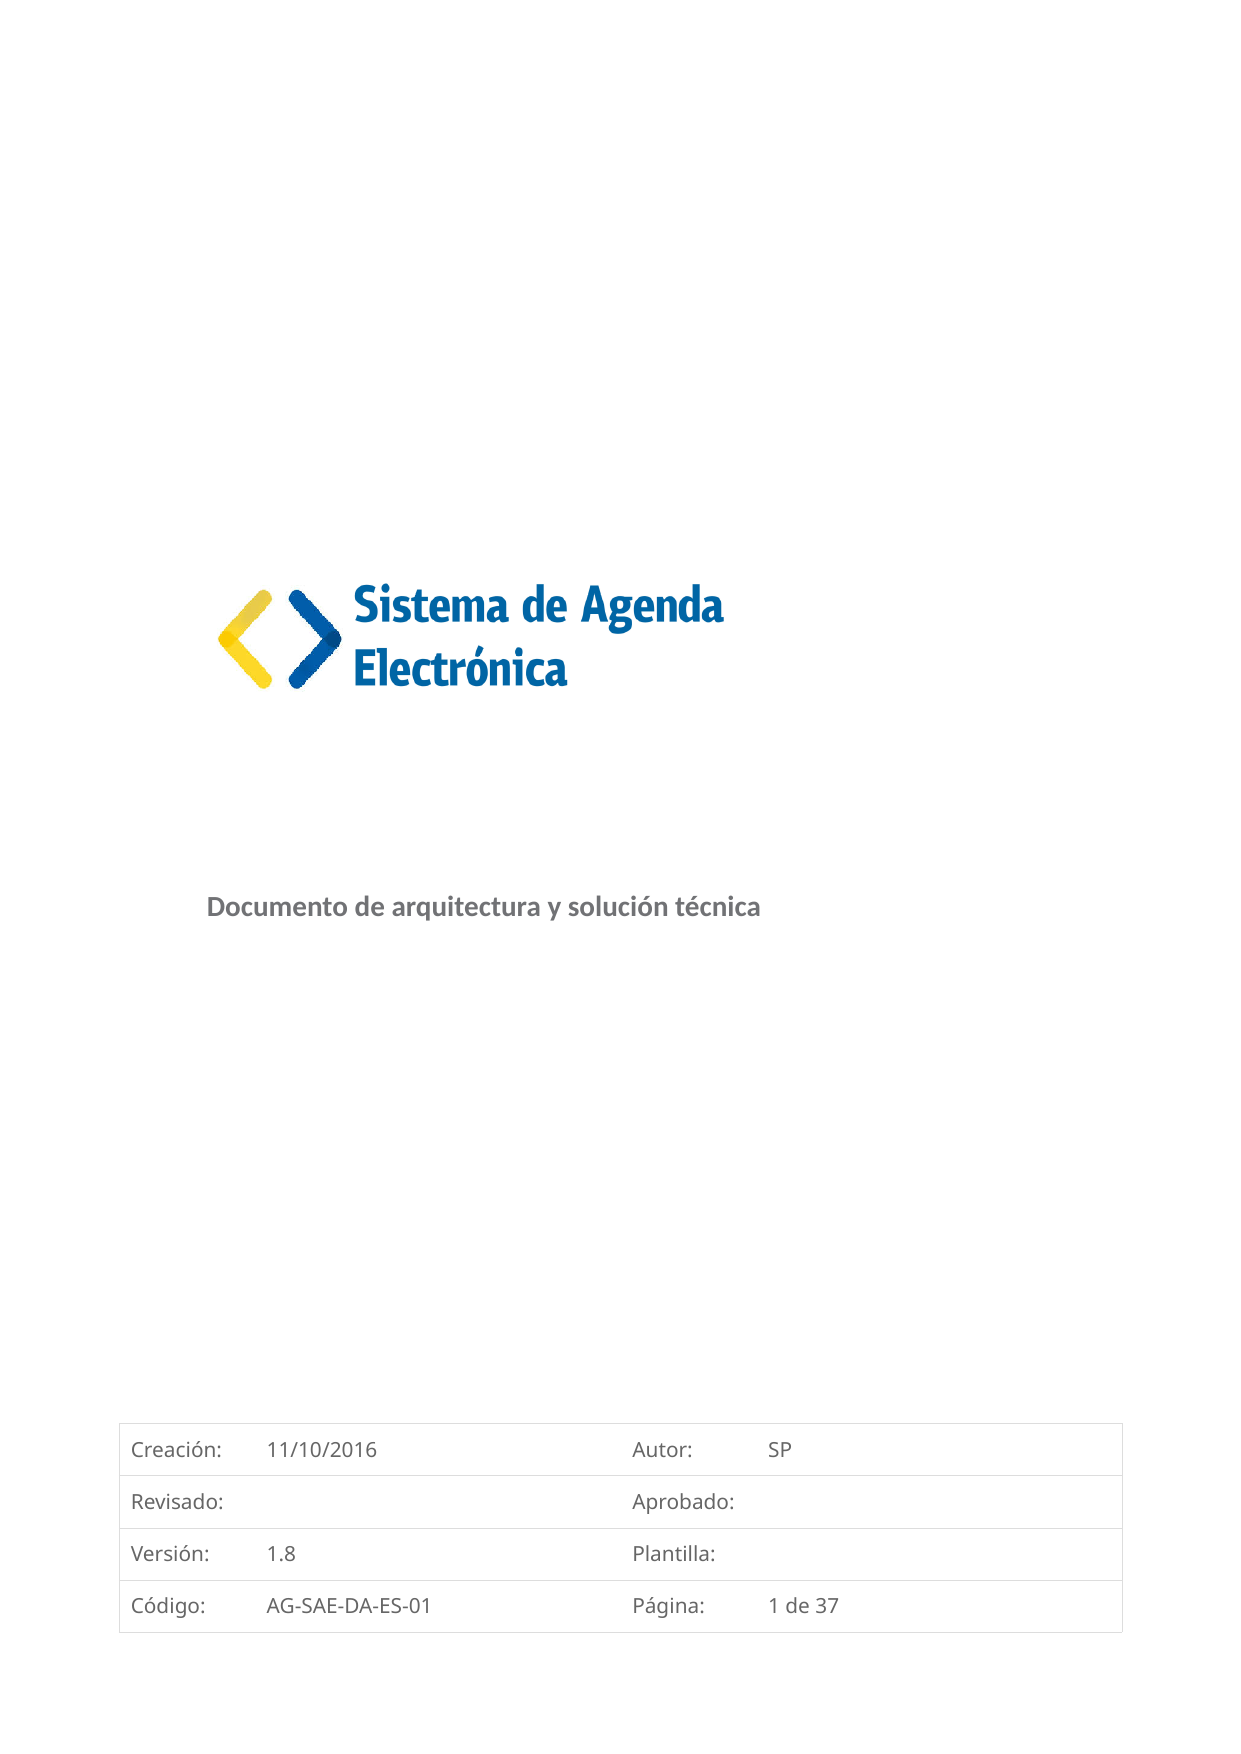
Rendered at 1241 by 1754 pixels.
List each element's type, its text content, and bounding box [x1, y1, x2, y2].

picture [211, 563, 801, 713]
text Documento de arquitectura y solución técnica [207, 878, 827, 926]
